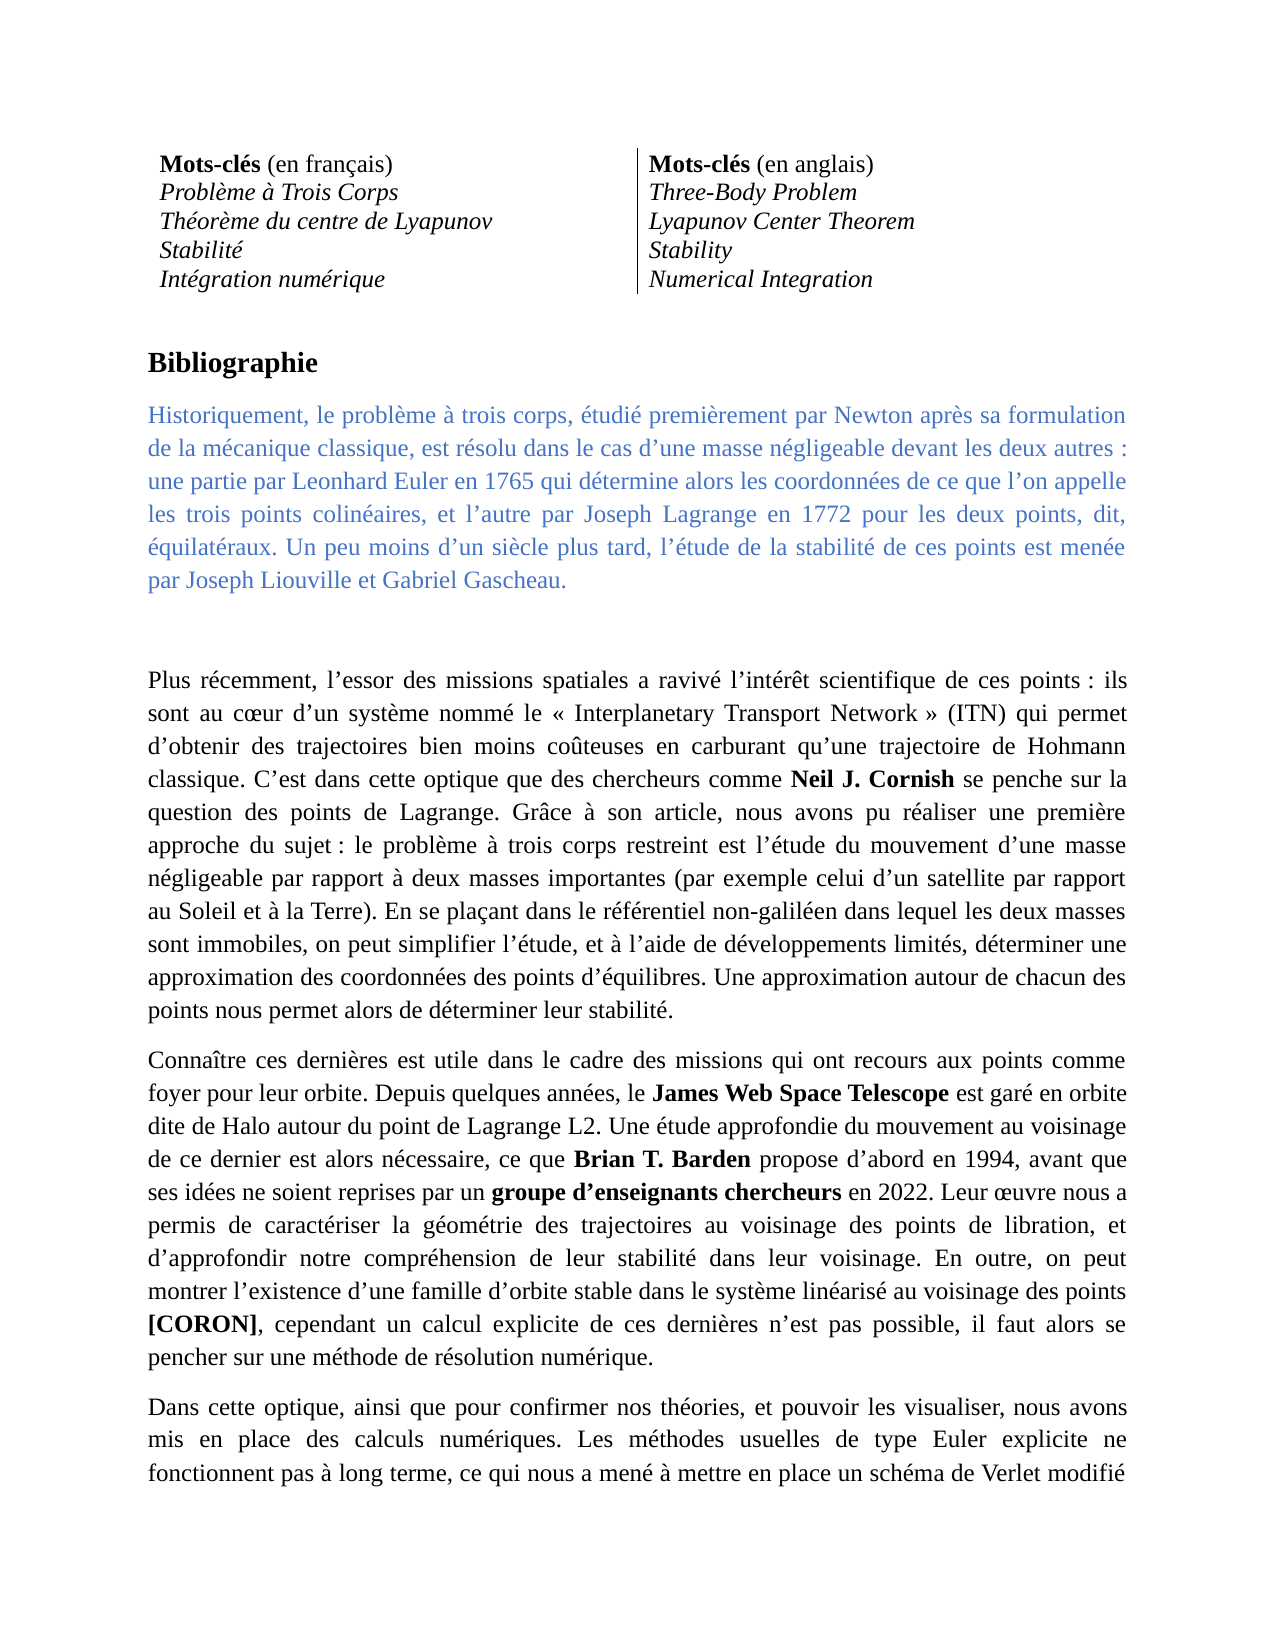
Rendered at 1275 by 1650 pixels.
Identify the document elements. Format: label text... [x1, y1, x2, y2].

text Connaître ces dernières est utile dans le cadre des missions qui ont recours aux points comme foyer pour leur orbite. Depuis quelques années, le James Web Space Telescope est garé en orbite dite de Halo autour du point de Lagrange L2. Une étude approfondie du mouvement au voisinage de ce dernier est alors nécessaire, ce que Brian T. Barden propose d’abord en 1994, avant que ses idées ne soient reprises par un groupe d’enseignants chercheurs en 2022. Leur œuvre nous a permis de caractériser la géométrie des trajectoires au voisinage des points de libration, et d’approfondir notre compréhension de leur stabilité dans leur voisinage. En outre, on peut montrer l’existence d’une famille d’orbite stable dans le système linéarisé au voisinage des points [CORON], cependant un calcul explicite de ces dernières n’est pas possible, il faut alors se pencher sur une méthode de résolution numérique. [148, 1045, 1127, 1371]
table_header Mots-clés (en anglais) Three-Body Problem Lyapunov Center Theorem Stability Numerical Integration [638, 149, 1126, 292]
text Plus récemment, l’essor des missions spatiales a ravivé l’intérêt scientifique de ces points : ils sont au cœur d’un système nommé le « Interplanetary Transport Network » (ITN) qui permet d’obtenir des trajectoires bien moins coûteuses en carburant qu’une trajectoire de Hohmann classique. C’est dans cette optique que des chercheurs comme Neil J. Cornish se penche sur la question des points de Lagrange. Grâce à son article, nous avons pu réaliser une première approche du sujet : le problème à trois corps restreint est l’étude du mouvement d’une masse négligeable par rapport à deux masses importantes (par exemple celui d’un satellite par rapport au Soleil et à la Terre). En se plaçant dans le référentiel non-galiléen dans lequel les deux masses sont immobiles, on peut simplifier l’étude, et à l’aide de développements limités, déterminer une approximation des coordonnées des points d’équilibres. Une approximation autour de chacun des points nous permet alors de déterminer leur stabilité. [148, 665, 1127, 1024]
table_header Mots-clés (en français) Problème à Trois Corps Théorème du centre de Lyapunov Stabilité Intégration numérique [149, 149, 637, 292]
text Dans cette optique, ainsi que pour confirmer nos théories, et pouvoir les visualiser, nous avons mis en place des calculs numériques. Les méthodes usuelles de type Euler explicite ne fonctionnent pas à long terme, ce qui nous a mené à mettre en place un schéma de Verlet modifié [148, 1392, 1127, 1486]
text Bibliographie [148, 345, 1127, 379]
text Historiquement, le problème à trois corps, étudié premièrement par Newton après sa formulation de la mécanique classique, est résolu dans le cas d’une masse négligeable devant les deux autres : une partie par Leonhard Euler en 1765 qui détermine alors les coordonnées de ce que l’on appelle les trois points colinéaires, et l’autre par Joseph Lagrange en 1772 pour les deux points, dit, équilatéraux. Un peu moins d’un siècle plus tard, l’étude de la stabilité de ces points est menée par Joseph Liouville et Gabriel Gascheau. [148, 400, 1127, 594]
